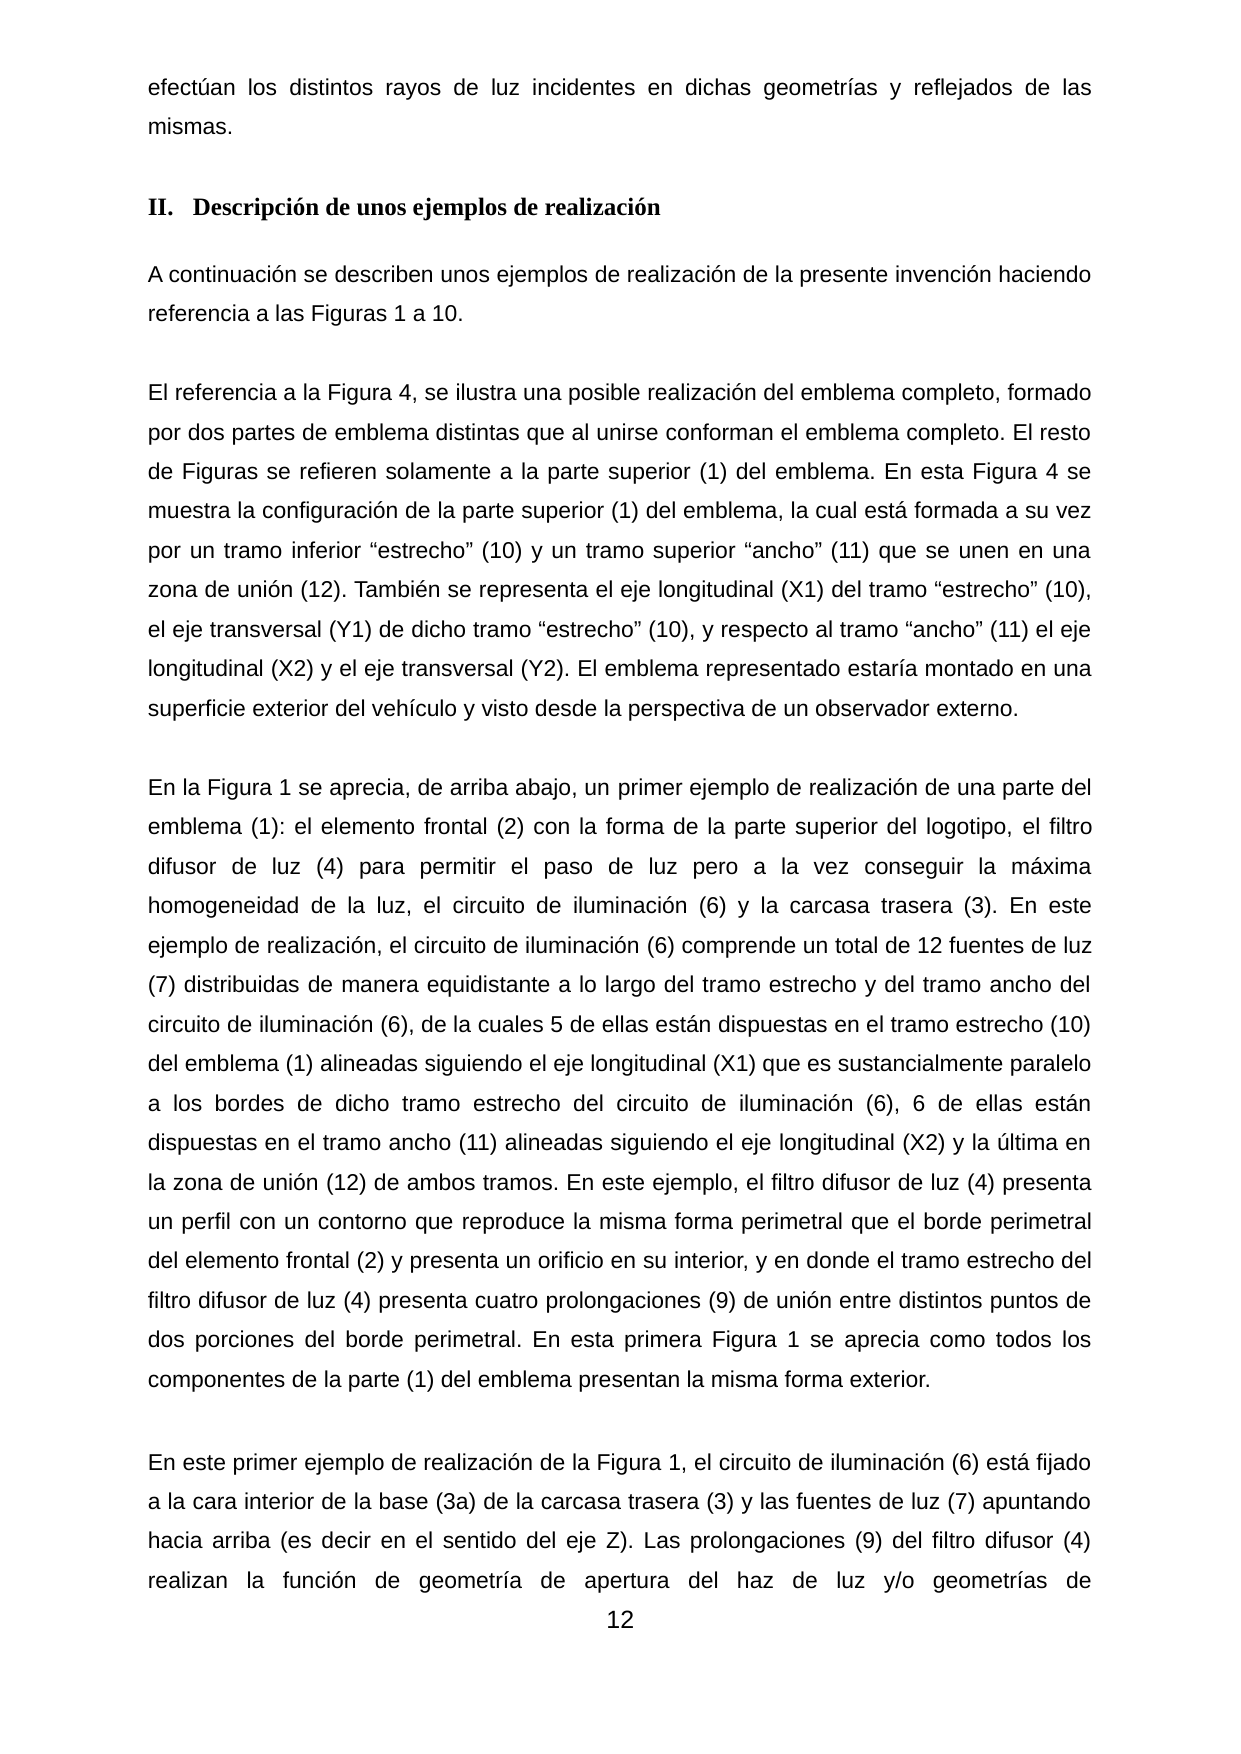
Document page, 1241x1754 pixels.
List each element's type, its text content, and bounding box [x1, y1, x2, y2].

text El referencia a la Figura 4, se ilustra una posible realización del emblema completo, formado por dos partes de emblema distintas que al unirse conforman el emblema completo. El resto de Figuras se refieren solamente a la parte superior (1) del emblema. En esta Figura 4 se muestra la configuración de la parte superior (1) del emblema, la cual está formada a su vez por un tramo inferior “estrecho” (10) y un tramo superior “ancho” (11) que se unen en una zona de unión (12). También se representa el eje longitudinal (X1) del tramo “estrecho” (10), el eje transversal (Y1) de dicho tramo “estrecho” (10), y respecto al tramo “ancho” (11) el eje longitudinal (X2) y el eje transversal (Y2). El emblema representado estaría montado en una superficie exterior del vehículo y visto desde la perspectiva de un observador externo. [148, 379, 1092, 721]
subtitle Descripción de unos ejemplos de realización [148, 192, 1092, 221]
text A continuación se describen unos ejemplos de realización de la presente invención haciendo referencia a las Figuras 1 a 10. [148, 261, 1092, 326]
text efectúan los distintos rayos de luz incidentes en dichas geometrías y reflejados de las mismas. [148, 74, 1092, 140]
text En este primer ejemplo de realización de la Figura 1, el circuito de iluminación (6) está fijado a la cara interior de la base (3a) de la carcasa trasera (3) y las fuentes de luz (7) apuntando hacia arriba (es decir en el sentido del eje Z). Las prolongaciones (9) del filtro difusor (4) realizan la función de geometría de apertura del haz de luz y/o geometrías de [148, 1448, 1092, 1593]
text En la Figura 1 se aprecia, de arriba abajo, un primer ejemplo de realización de una parte del emblema (1): el elemento frontal (2) con la forma de la parte superior del logotipo, el filtro difusor de luz (4) para permitir el paso de luz pero a la vez conseguir la máxima homogeneidad de la luz, el circuito de iluminación (6) y la carcasa trasera (3). En este ejemplo de realización, el circuito de iluminación (6) comprende un total de 12 fuentes de luz (7) distribuidas de manera equidistante a lo largo del tramo estrecho y del tramo ancho del circuito de iluminación (6), de la cuales 5 de ellas están dispuestas en el tramo estrecho (10) del emblema (1) alineadas siguiendo el eje longitudinal (X1) que es sustancialmente paralelo a los bordes de dicho tramo estrecho del circuito de iluminación (6), 6 de ellas están dispuestas en el tramo ancho (11) alineadas siguiendo el eje longitudinal (X2) y la última en la zona de unión (12) de ambos tramos. En este ejemplo, el filtro difusor de luz (4) presenta un perfil con un contorno que reproduce la misma forma perimetral que el borde perimetral del elemento frontal (2) y presenta un orificio en su interior, y en donde el tramo estrecho del filtro difusor de luz (4) presenta cuatro prolongaciones (9) de unión entre distintos puntos de dos porciones del borde perimetral. En esta primera Figura 1 se aprecia como todos los componentes de la parte (1) del emblema presentan la misma forma exterior. [148, 774, 1092, 1392]
